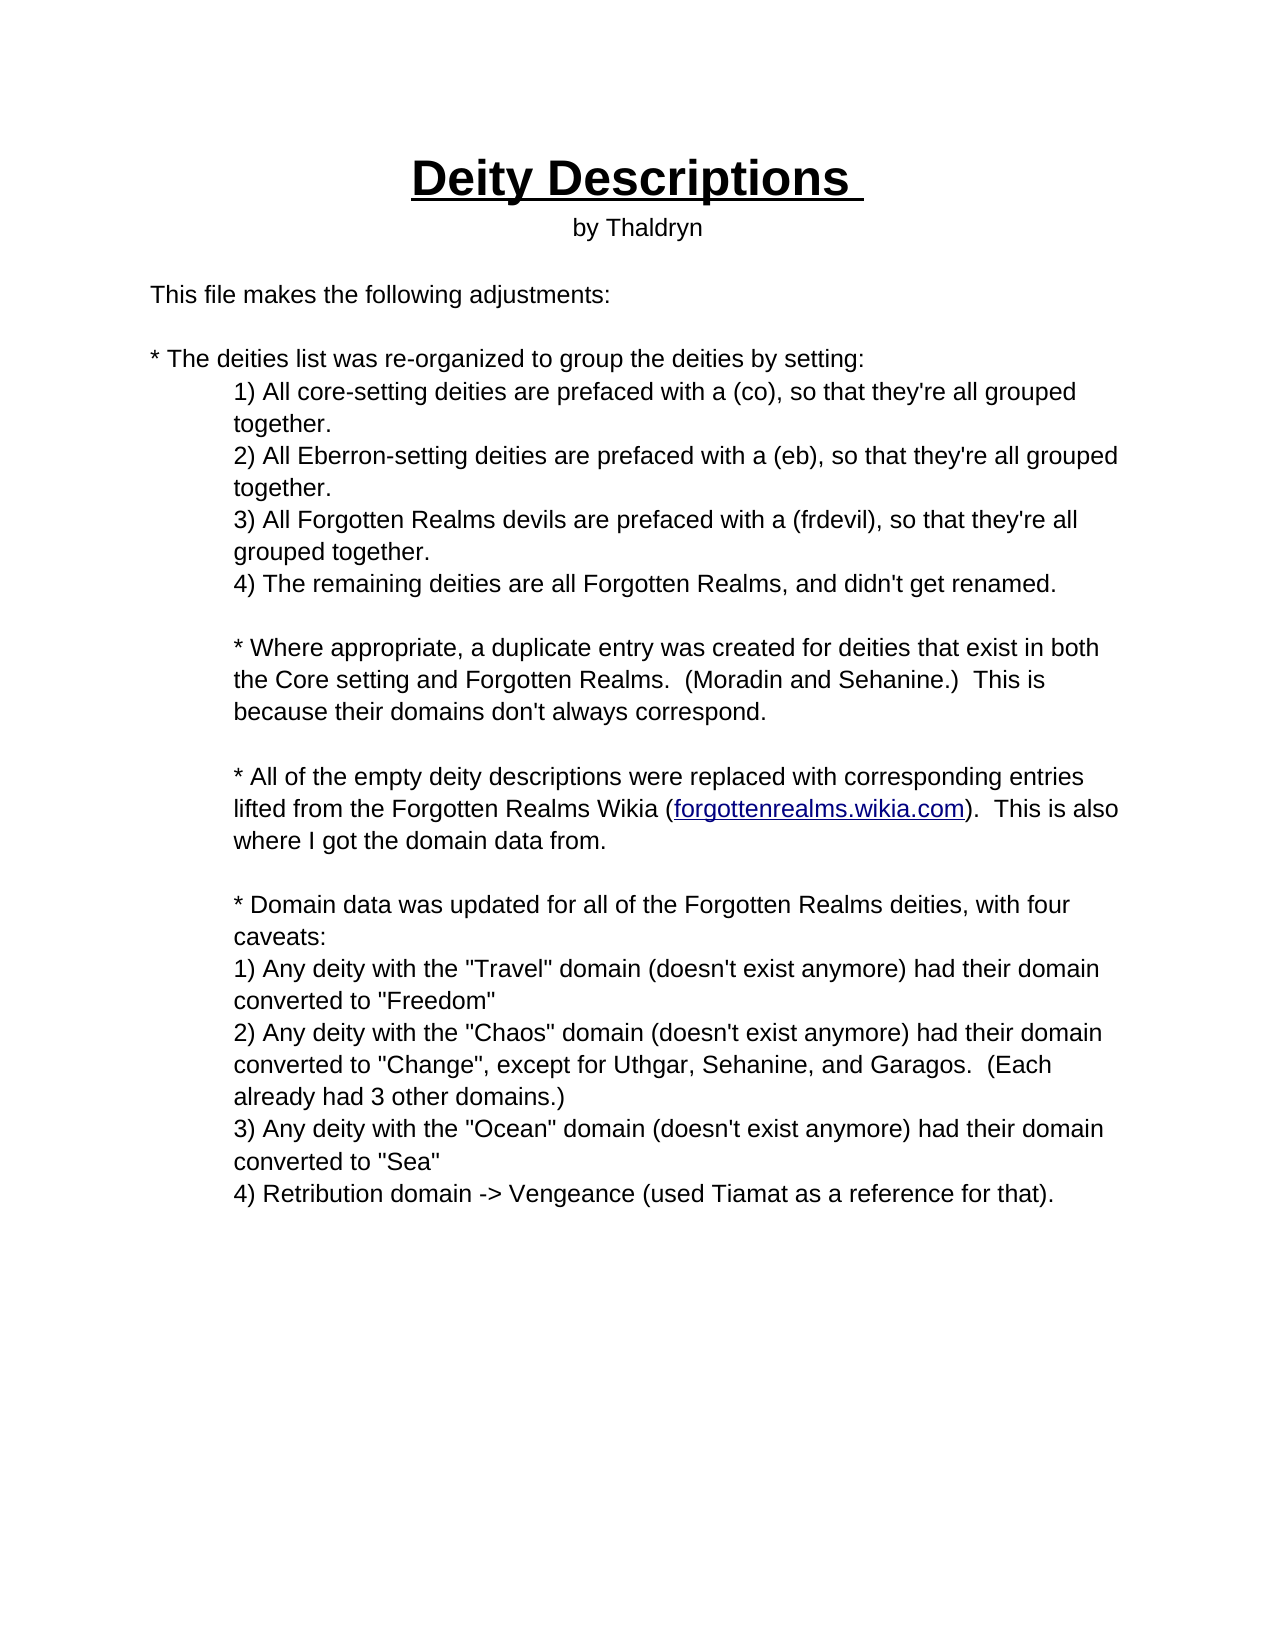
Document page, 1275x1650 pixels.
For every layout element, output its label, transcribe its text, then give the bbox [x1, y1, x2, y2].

text 1) Any deity with the "Travel" domain (doesn't exist anymore) had their domain converted to "Freedom" [233, 955, 1125, 1015]
text * All of the empty deity descriptions were replaced with corresponding entries lifted from the Forgotten Realms Wikia (forgottenrealms.wikia.com). This is also where I got the domain data from. [233, 762, 1125, 854]
text * Domain data was updated for all of the Forgotten Realms deities, with four caveats: [233, 891, 1125, 951]
text 4) Retribution domain -> Vengeance (used Tiamat as a reference for that). [233, 1179, 1125, 1207]
text 3) All Forgotten Realms devils are prefaced with a (frdevil), so that they're all grouped together. [233, 506, 1125, 566]
text Deity Descriptions [150, 150, 1125, 206]
text This file makes the following adjustments: [150, 281, 1125, 309]
text 4) The remaining deities are all Forgotten Realms, and didn't get renamed. [233, 570, 1125, 598]
text 1) All core-setting deities are prefaced with a (co), so that they're all grouped together. [233, 377, 1125, 437]
text * The deities list was re-organized to group the deities by setting: [150, 345, 1125, 373]
text 2) Any deity with the "Chaos" domain (doesn't exist anymore) had their domain converted to "Change", except for Uthgar, Sehanine, and Garagos. (Each already had 3 other domains.) [233, 1019, 1125, 1111]
text * Where appropriate, a duplicate entry was created for deities that exist in both the Core setting and Forgotten Realms. (Moradin and Sehanine.) This is because their domains don't always correspond. [233, 634, 1125, 726]
text 2) All Eberron-setting deities are prefaced with a (eb), so that they're all grouped together. [233, 441, 1125, 501]
text by Thaldryn [150, 214, 1125, 242]
text 3) Any deity with the "Ocean" domain (doesn't exist anymore) had their domain converted to "Sea" [233, 1115, 1125, 1175]
